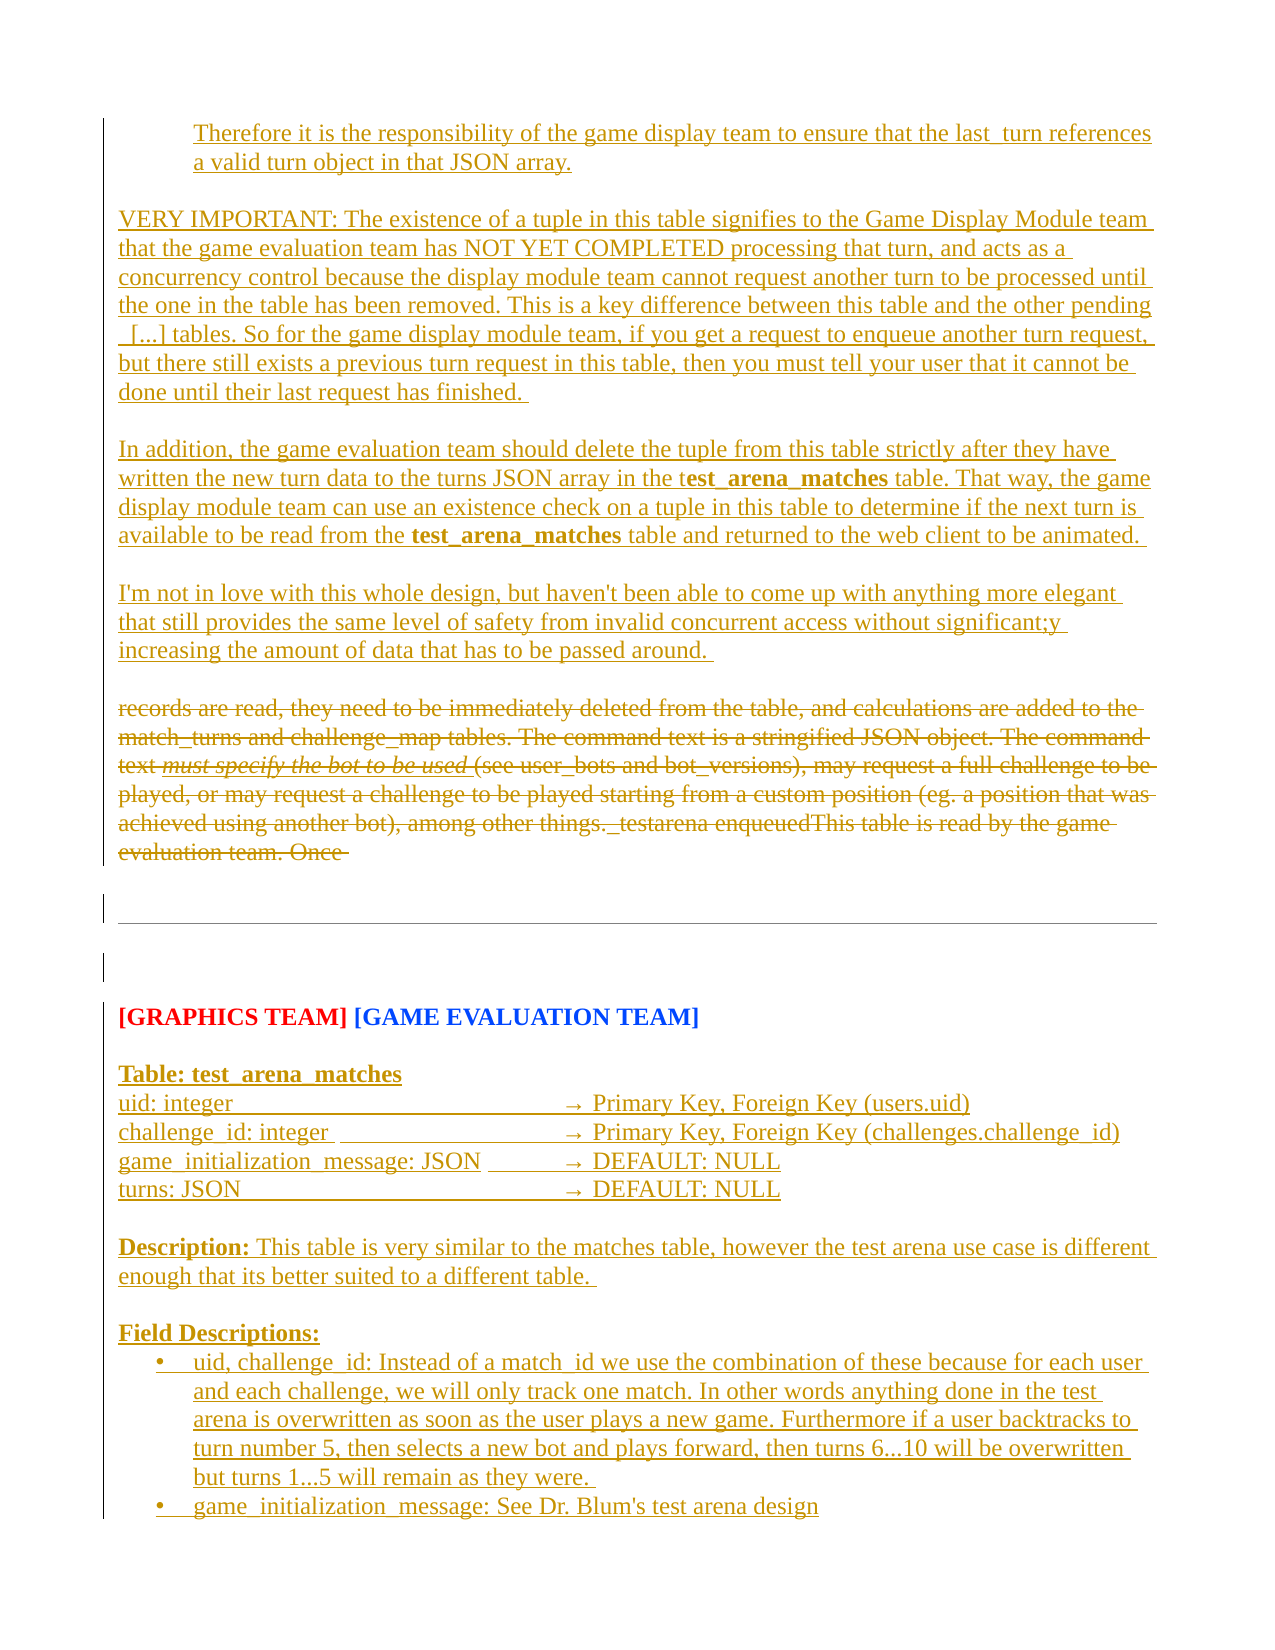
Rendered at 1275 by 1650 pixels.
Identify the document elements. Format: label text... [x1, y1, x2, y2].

text Description: This table is very similar to the matches table, however the test arena use case is different [118, 1232, 1157, 1257]
text I'm not in love with this whole design, but haven't been able to come up with anything more elegant that still provides the same level of safety from invalid concurrent access without significant;y increasing the amount of data that has to be passed around. [118, 578, 1157, 664]
text Table: test_arena_matches [118, 1059, 1157, 1088]
text uid: integer → Primary Key, Foreign Key (users.uid) [118, 1088, 1157, 1117]
text In addition, the game evaluation team should delete the tuple from this table strictly after they have written the new turn data to the turns JSON array in the test_arena_matches table. That way, the game display module team can use an existence check on a tuple in this table to determine if the next turn is available to be read from the test_arena_matches table and returned to the web client to be animated. [118, 434, 1157, 549]
text turns: JSON → DEFAULT: NULL [118, 1174, 1157, 1203]
text challenge_id: integer → Primary Key, Foreign Key (challenges.challenge_id) [118, 1117, 1157, 1146]
list uid, challenge_id: Instead of a match_id we use the combination of these because for each user and each challenge, we will only track one match. In other words anything done in the test arena is overwritten as soon as the user plays a new game. Furthermore if a user backtracks to turn number 5, then selects a new bot and plays forward, then turns 6...10 will be overwritten but turns 1...5 will remain as they were. [156, 1347, 1157, 1491]
text game_initialization_message: JSON → DEFAULT: NULL [118, 1146, 1157, 1174]
text [GRAPHICS TEAM] [GAME EVALUATION TEAM] [118, 1002, 1157, 1031]
list Therefore it is the responsibility of the game display team to ensure that the last_turn references a valid turn object in that JSON array. [156, 118, 1157, 176]
list game_initialization_message: See Dr. Blum's test arena design [156, 1491, 1157, 1519]
text enough that its better suited to a different table. [118, 1258, 1157, 1289]
text Field Descriptions: [118, 1318, 1157, 1347]
text VERY IMPORTANT: The existence of a tuple in this table signifies to the Game Display Module team that the game evaluation team has NOT YET COMPLETED processing that turn, and acts as a concurrency control because the display module team cannot request another turn to be processed until the one in the table has been removed. This is a key difference between this table and the other pending _[...] tables. So for the game display module team, if you get a request to enqueue another turn request, but there still exists a previous turn request in this table, then you must tell your user that it cannot be done until their last request has finished. [118, 204, 1157, 406]
